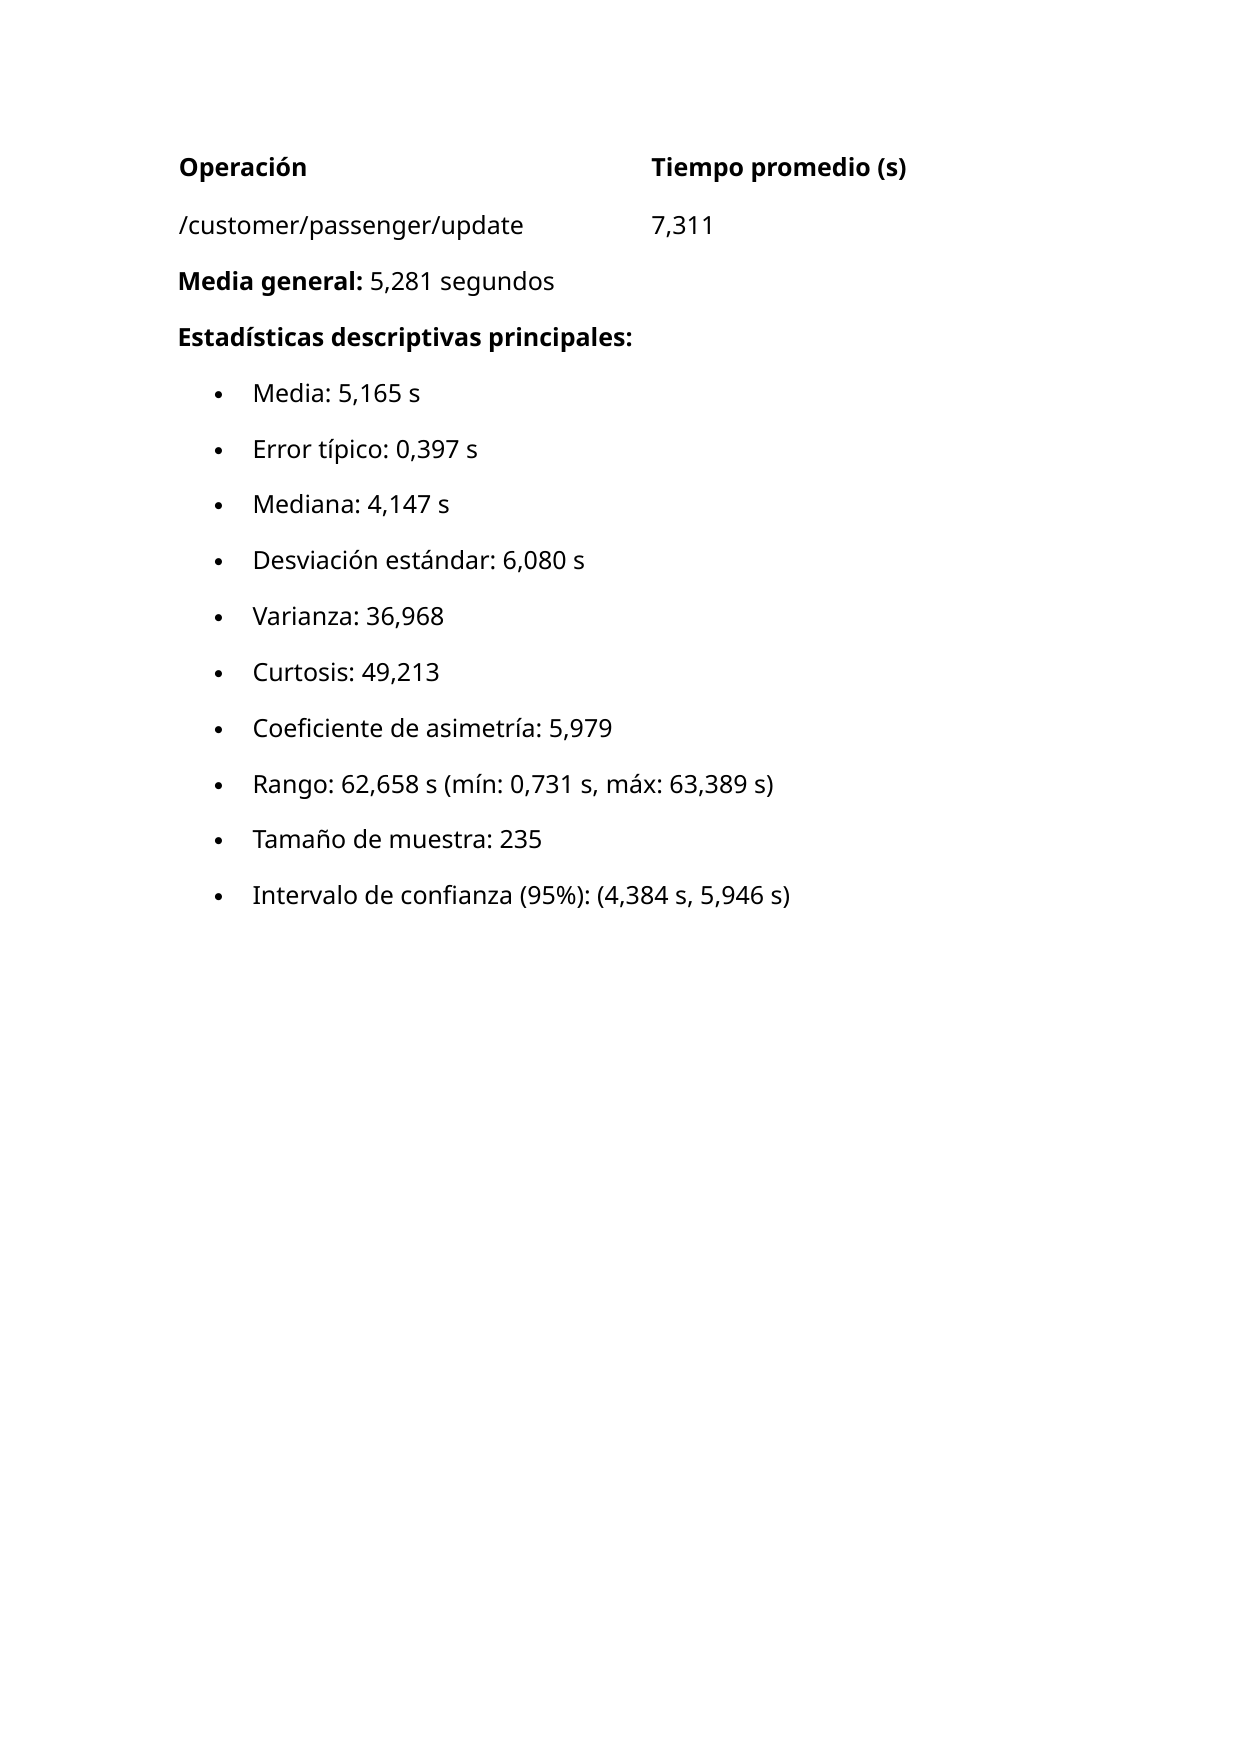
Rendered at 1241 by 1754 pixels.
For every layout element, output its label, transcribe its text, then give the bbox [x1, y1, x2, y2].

table_header Tiempo promedio (s) [650, 148, 989, 206]
table_cell /customer/passenger/update [177, 206, 650, 264]
list Intervalo de confianza (95%): (4,384 s, 5,946 s) [215, 878, 1063, 912]
list Coeficiente de asimetría: 5,979 [215, 711, 1063, 744]
table_cell 7,311 [650, 206, 989, 264]
list Varianza: 36,968 [215, 599, 1063, 633]
list Media: 5,165 s [215, 376, 1063, 409]
list Curtosis: 49,213 [215, 655, 1063, 689]
list Error típico: 0,397 s [215, 431, 1063, 465]
list Desviación estándar: 6,080 s [215, 543, 1063, 577]
list Tamaño de muestra: 235 [215, 822, 1063, 856]
text Media general: 5,281 segundos [177, 264, 1063, 298]
list Rango: 62,658 s (mín: 0,731 s, máx: 63,389 s) [215, 766, 1063, 800]
text Estadísticas descriptivas principales: [177, 320, 1063, 354]
table_header Operación [177, 148, 650, 206]
list Mediana: 4,147 s [215, 487, 1063, 521]
